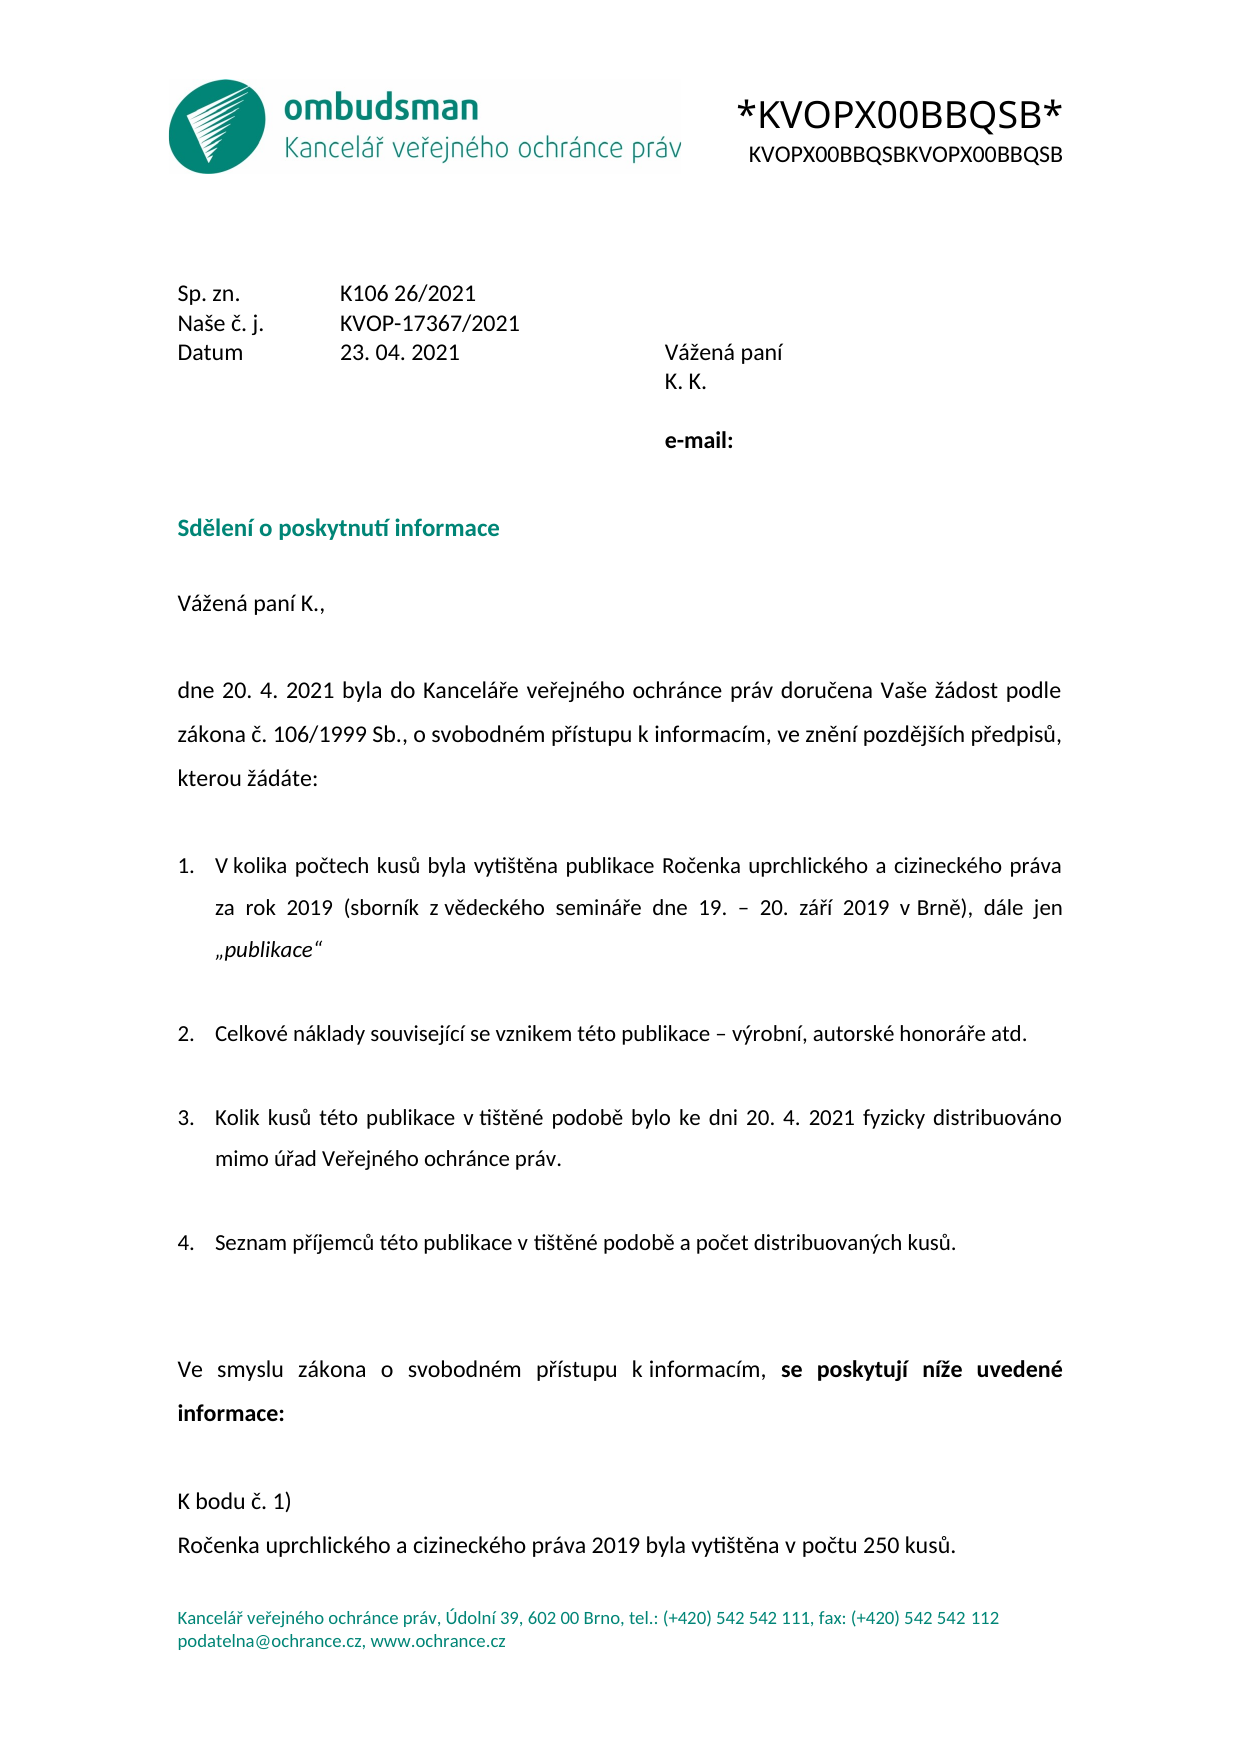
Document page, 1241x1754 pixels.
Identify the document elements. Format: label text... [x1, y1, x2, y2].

list Seznam příjemců této publikace v tištěné podobě a počet distribuovaných kusů. [177, 1228, 1063, 1257]
text Ročenka uprchlického a cizineckého práva 2019 byla vytištěna v počtu 250 kusů. [177, 1530, 1063, 1559]
text Vážená paní K., [177, 588, 1063, 617]
text K bodu č. 1) [177, 1486, 1063, 1515]
table_header K106 26/2021 KVOP-17367/2021 23. 04. 2021 [340, 220, 664, 513]
text dne 20. 4. 2021 byla do Kanceláře veřejného ochránce práv doručena Vaše žádost podle zákona č. 106/1999 Sb., o svobodném přístupu k informacím, ve znění pozdějších předpisů, kterou žádáte: [177, 675, 1063, 792]
subtitle Sdělení o poskytnutí informace [177, 513, 1063, 543]
table_header Vážená paní K. K. e-mail: [665, 220, 1085, 513]
table_header Sp. zn. Naše č. j. Datum [177, 220, 340, 513]
list V kolika počtech kusů byla vytištěna publikace Ročenka uprchlického a cizineckého práva za rok 2019 (sborník z vědeckého semináře dne 19. – 20. září 2019 v Brně), dále jen „publikace“ [177, 851, 1063, 963]
text Ve smyslu zákona o svobodném přístupu k informacím, se poskytují níže uvedené informace: [177, 1354, 1063, 1428]
list Celkové náklady související se vznikem této publikace – výrobní, autorské honoráře atd. [177, 1019, 1063, 1047]
list Kolik kusů této publikace v tištěné podobě bylo ke dni 20. 4. 2021 fyzicky distribuováno mimo úřad Veřejného ochránce práv. [177, 1103, 1063, 1173]
